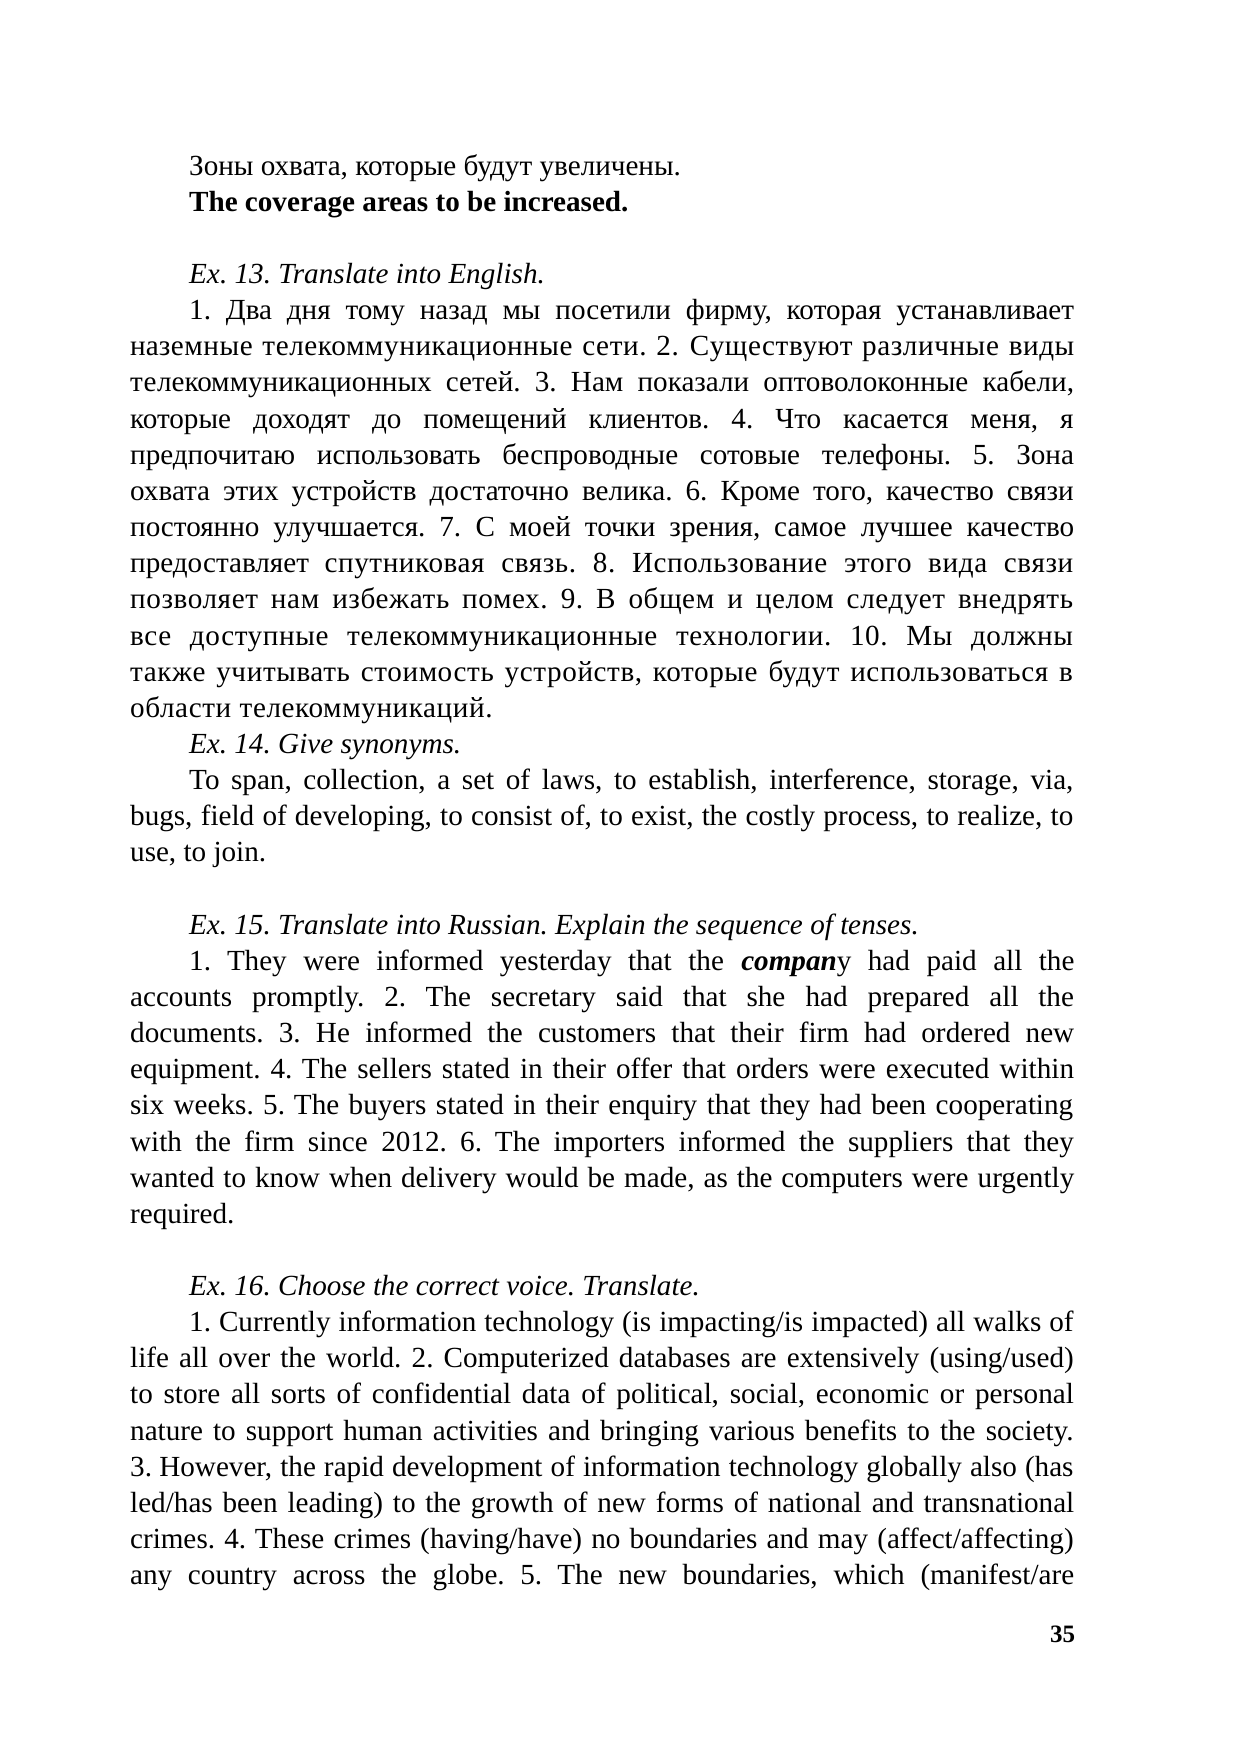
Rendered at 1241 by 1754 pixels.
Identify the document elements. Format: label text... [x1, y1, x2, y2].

text Зоны охвата, которые будут увеличены. [130, 148, 1075, 181]
text 1. Currently information technology (is impacting/is impacted) all walks of life all over the world. 2. Computerized databases are extensively (using/used) to store all sorts of confidential data of political, social, economic or personal nature to support human activities and bringing various benefits to the society. 3. However, the rapid development of information technology globally also (has led/has been leading) to the growth of new forms of national and transnational crimes. 4. These crimes (having/have) no boundaries and may (affect/affecting) any country across the globe. 5. The new boundaries, which (manifest/are [130, 1304, 1075, 1591]
text 1. They were informed yesterday that the company had paid all the accounts promptly. 2. The secretary said that she had prepared all the documents. 3. He informed the customers that their firm had ordered new equipment. 4. The sellers stated in their offer that orders were executed within six weeks. 5. The buyers stated in their enquiry that they had been cooperating with the firm since 2012. 6. The importers informed the suppliers that they wanted to know when delivery would be made, as the computers were urgently required. [130, 943, 1075, 1229]
text Ex. 13. Translate into English. [130, 256, 1075, 290]
text The coverage areas to be increased. [130, 184, 1075, 217]
text 1. Два дня тому назад мы посетили фирму, которая устанавливает наземные телекоммуникационные сети. 2. Cуществуют различные виды телекоммуникационных сетей. 3. Нам показали оптоволоконные кабели, которые доходят до помещений клиентов. 4. Что касается меня, я предпочитаю использовать беспроводные сотовые телефоны. 5. Зона охвата этих устройств достаточно велика. 6. Кроме того, качество связи постоянно улучшается. 7. C моей точки зрения, самое лучшее качество предоставляет спутниковая связь. 8. Использование этого вида связи позволяет нам избежать помех. 9. В общем и целом следует внедрять все доступные телекоммуникационные технологии. 10. Мы должны также учитывать стоимость устройств, которые будут использоваться в области телекоммуникаций. [130, 292, 1075, 723]
text Ex. 14. Give synonyms. [130, 726, 1075, 759]
text To span, collection, a set of laws, to establish, interference, storage, via, bugs, field of developing, to consist of, to exist, the costly process, to realize, to use, to join. [130, 762, 1075, 868]
text Ex. 16. Choose the correct voice. Translate. [130, 1268, 1075, 1302]
text Ex. 15. Translate into Russian. Explain the sequence of tenses. [130, 907, 1075, 940]
